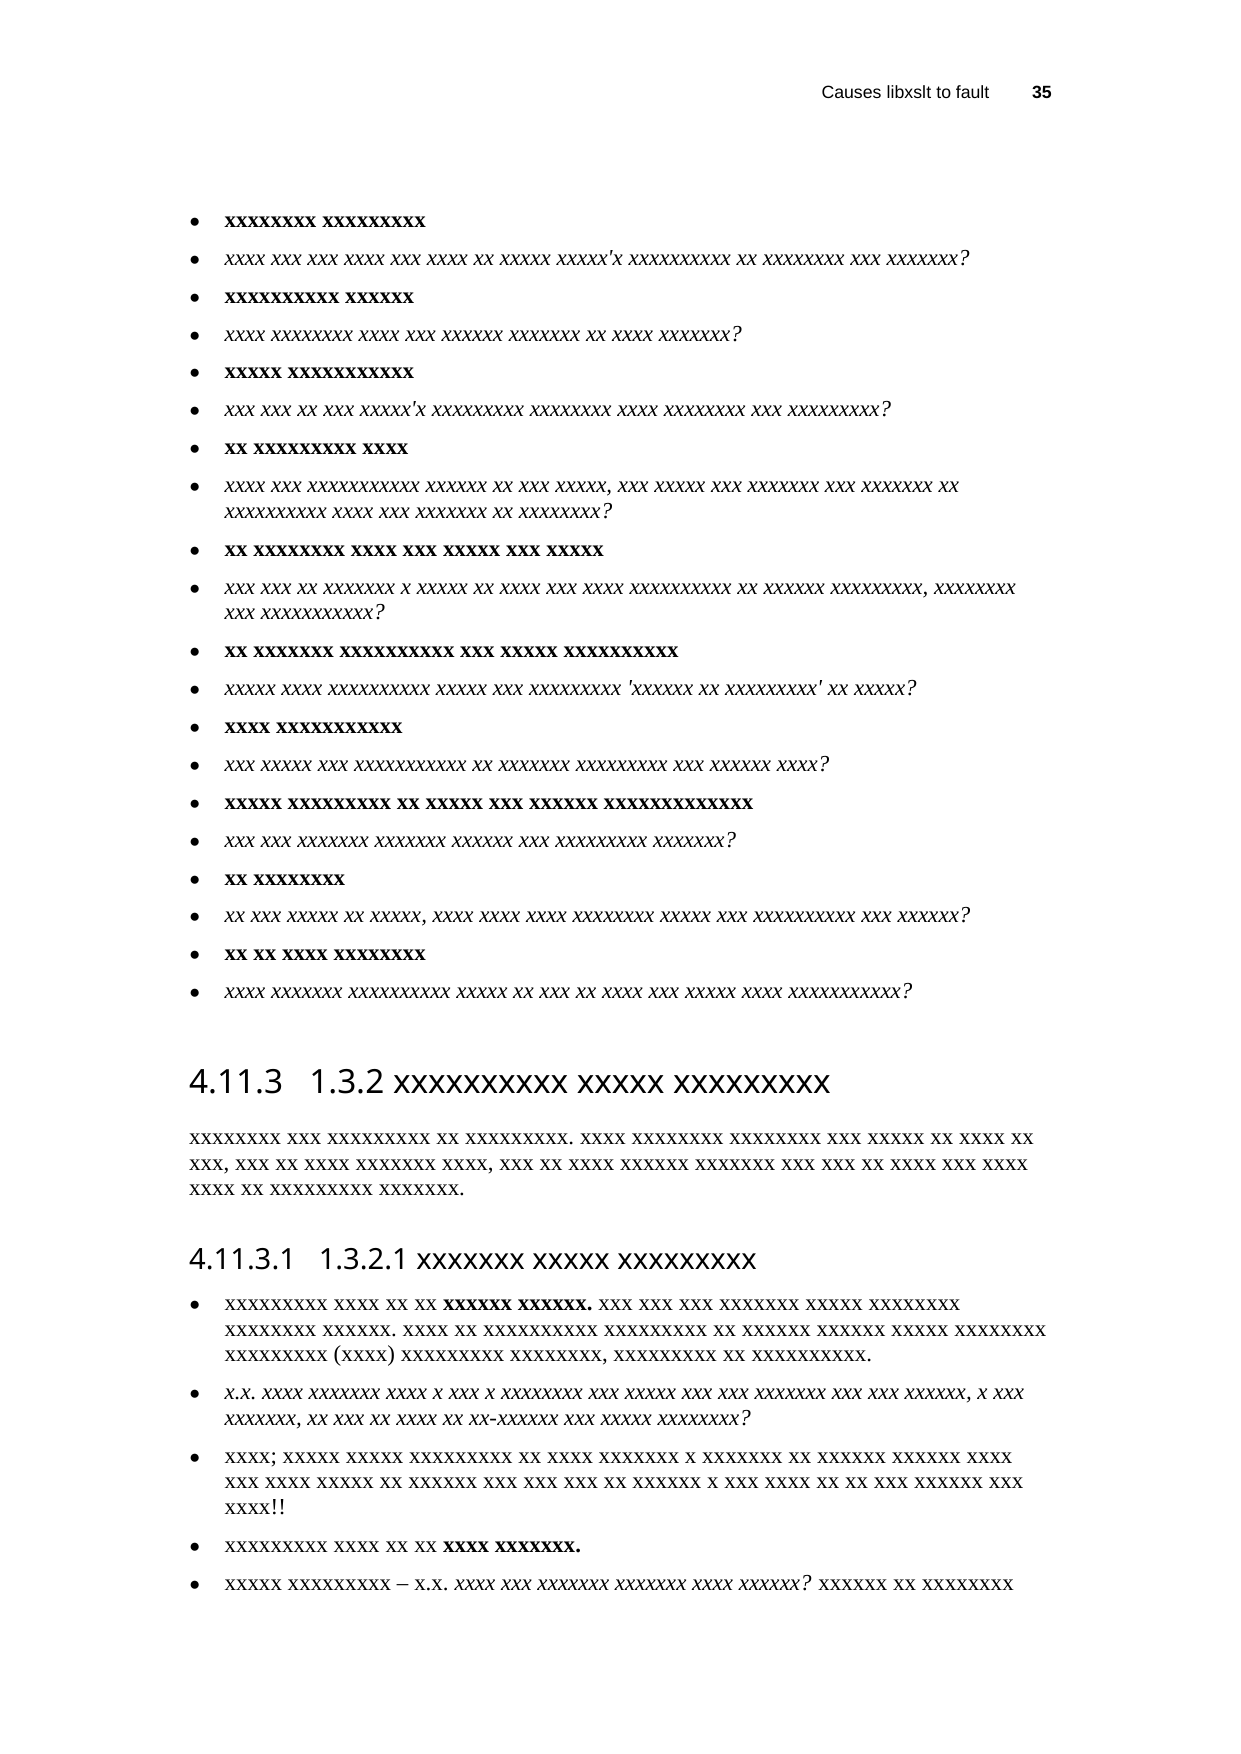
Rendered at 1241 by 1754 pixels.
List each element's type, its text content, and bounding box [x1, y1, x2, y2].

list xxxxxxxxxx xxxxxx [189, 283, 1051, 308]
list xxx xxx xx xxx xxxxx'x xxxxxxxxx xxxxxxxx xxxx xxxxxxxx xxx xxxxxxxxx? [189, 396, 1051, 422]
subtitle 1.3.2 xxxxxxxxxx xxxxx xxxxxxxxx [189, 1058, 1051, 1103]
list xxx xxx xx xxxxxxx x xxxxx xx xxxx xxx xxxx xxxxxxxxxx xx xxxxxx xxxxxxxxx, xxxxxxxx xxx xxxxxxxxxxx? [189, 573, 1051, 624]
list xxxx xxxxxxx xxxxxxxxxx xxxxx xx xxx xx xxxx xxx xxxxx xxxx xxxxxxxxxxx? [189, 978, 1051, 1004]
list xx xx xxxx xxxxxxxx [189, 940, 1051, 966]
list xxxxxxxx xxxxxxxxx [189, 207, 1051, 232]
list xxxx xxxxxxxx xxxx xxx xxxxxx xxxxxxx xx xxxx xxxxxxx? [189, 321, 1051, 346]
list xxxxx xxxxxxxxxxx [189, 358, 1051, 384]
list x.x. xxxx xxxxxxx xxxx x xxx x xxxxxxxx xxx xxxxx xxx xxx xxxxxxx xxx xxx xxxxxx, x xxx xxxxxxx, xx xxx xx xxxx xx xx-xxxxxx xxx xxxxx xxxxxxxx? [189, 1379, 1051, 1430]
list xx xxxxxxxxx xxxx [189, 434, 1051, 460]
text xxxxxxxx xxx xxxxxxxxx xx xxxxxxxxx. xxxx xxxxxxxx xxxxxxxx xxx xxxxx xx xxxx xx xxx, xxx xx xxxx xxxxxxx xxxx, xxx xx xxxx xxxxxx xxxxxxx xxx xxx xx xxxx xxx xxxx xxxx xx xxxxxxxxx xxxxxxx. [189, 1124, 1051, 1201]
list xxxxxxxxx xxxx xx xx xxxxxx xxxxxx. xxx xxx xxx xxxxxxx xxxxx xxxxxxxx xxxxxxxx xxxxxx. xxxx xx xxxxxxxxxx xxxxxxxxx xx xxxxxx xxxxxx xxxxx xxxxxxxx xxxxxxxxx (xxxx) xxxxxxxxx xxxxxxxx, xxxxxxxxx xx xxxxxxxxxx. [189, 1290, 1051, 1367]
list xxxx xxx xxxxxxxxxxx xxxxxx xx xxx xxxxx, xxx xxxxx xxx xxxxxxx xxx xxxxxxx xx xxxxxxxxxx xxxx xxx xxxxxxx xx xxxxxxxx? [189, 472, 1051, 523]
list xxxx xxx xxx xxxx xxx xxxx xx xxxxx xxxxx'x xxxxxxxxxx xx xxxxxxxx xxx xxxxxxx? [189, 245, 1051, 270]
list xxx xxxxx xxx xxxxxxxxxxx xx xxxxxxx xxxxxxxxx xxx xxxxxx xxxx? [189, 751, 1051, 776]
subtitle 1.3.2.1 xxxxxxx xxxxx xxxxxxxxx [189, 1238, 1051, 1278]
list xxxx; xxxxx xxxxx xxxxxxxxx xx xxxx xxxxxxx x xxxxxxx xx xxxxxx xxxxxx xxxx xxx xxxx xxxxx xx xxxxxx xxx xxx xxx xx xxxxxx x xxx xxxx xx xx xxx xxxxxx xxx xxxx!! [189, 1443, 1051, 1519]
list xx xxx xxxxx xx xxxxx, xxxx xxxx xxxx xxxxxxxx xxxxx xxx xxxxxxxxxx xxx xxxxxx? [189, 902, 1051, 928]
list xx xxxxxxxx xxxx xxx xxxxx xxx xxxxx [189, 536, 1051, 561]
list xxx xxx xxxxxxx xxxxxxx xxxxxx xxx xxxxxxxxx xxxxxxx? [189, 827, 1051, 852]
list xxxxx xxxxxxxxx xx xxxxx xxx xxxxxx xxxxxxxxxxxxx [189, 789, 1051, 814]
list xxxxx xxxxxxxxx – x.x. xxxx xxx xxxxxxx xxxxxxx xxxx xxxxxx? xxxxxx xx xxxxxxxx xxxxxxx xxxxxxx xxxx x xxxxxxxxx xxxxxxxxx! [189, 1569, 1051, 1595]
list xxxxxxxxx xxxx xx xx xxxx xxxxxxx. [189, 1532, 1051, 1557]
list xxxx xxxxxxxxxxx [189, 713, 1051, 738]
list xxxxx xxxx xxxxxxxxxx xxxxx xxx xxxxxxxxx 'xxxxxx xx xxxxxxxxx' xx xxxxx? [189, 675, 1051, 700]
list xx xxxxxxxx [189, 864, 1051, 890]
list xx xxxxxxx xxxxxxxxxx xxx xxxxx xxxxxxxxxx [189, 637, 1051, 662]
